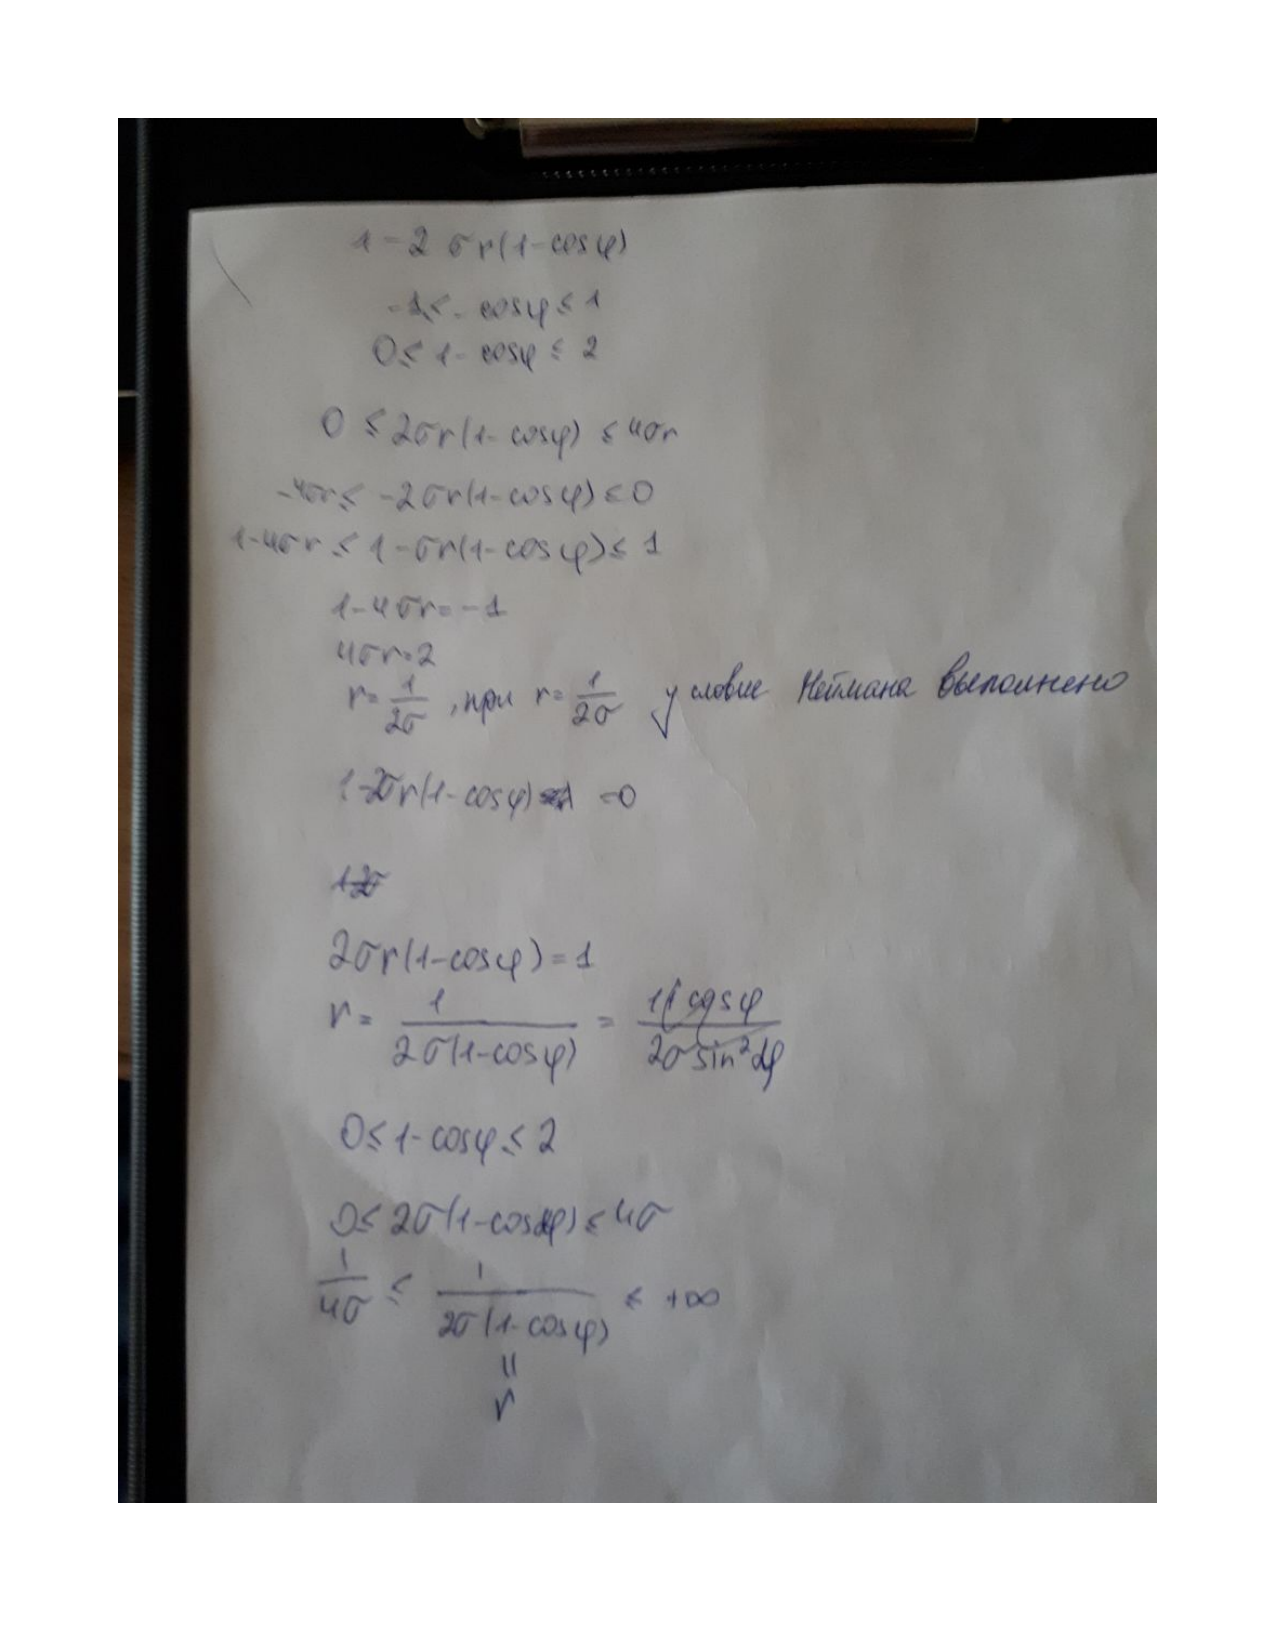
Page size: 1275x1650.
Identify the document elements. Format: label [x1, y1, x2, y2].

picture [118, 118, 1157, 1503]
